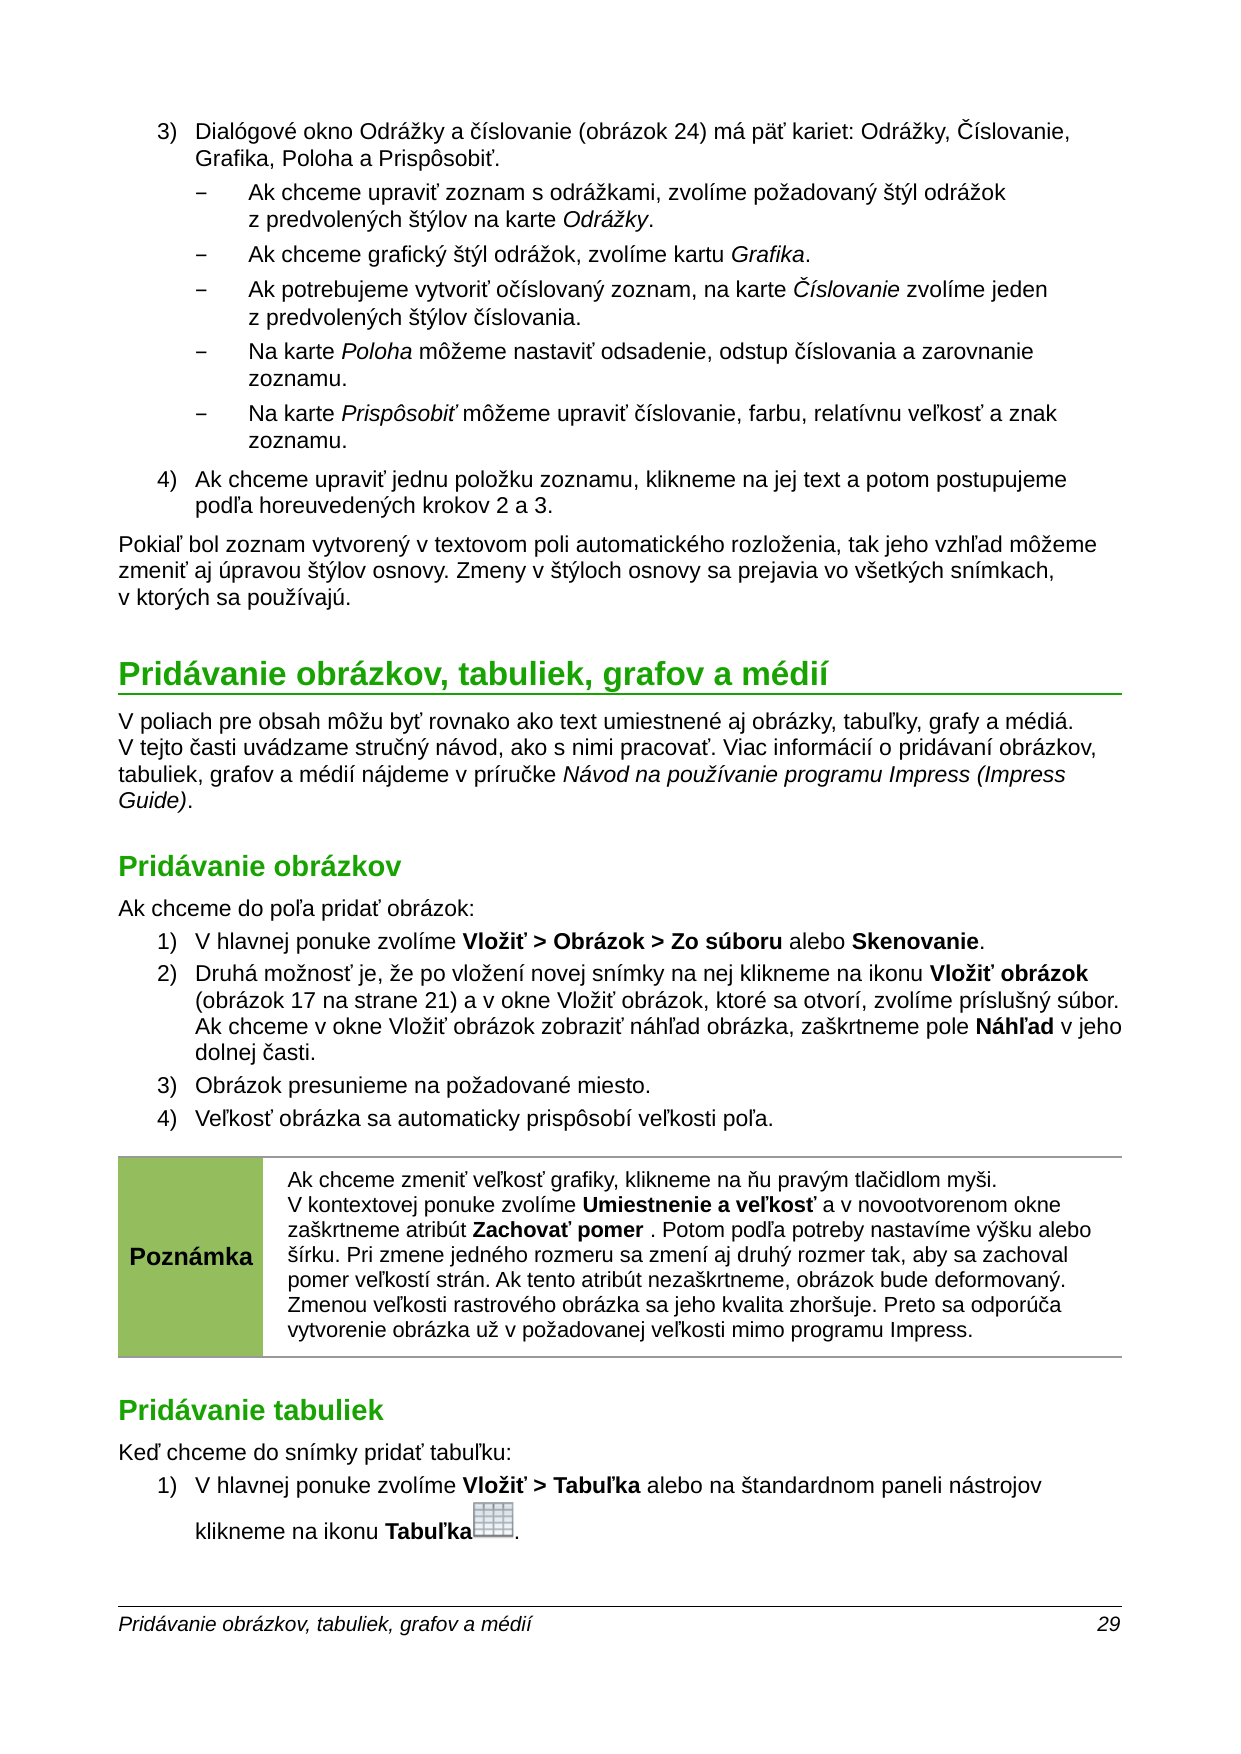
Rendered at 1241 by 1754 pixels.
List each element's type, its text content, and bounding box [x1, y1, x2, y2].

text Pokiaľ bol zoznam vytvorený v textovom poli automatického rozloženia, tak jeho vzhľad môžeme zmeniť aj úpravou štýlov osnovy. Zmeny v štýloch osnovy sa prejavia vo všetkých snímkach, v ktorých sa používajú. [118, 531, 1122, 610]
list Ak chceme upraviť zoznam s odrážkami, zvolíme požadovaný štýl odrážok z predvolených štýlov na karte Odrážky. [195, 177, 1122, 233]
table_header Poznámka [118, 1158, 263, 1356]
text V poliach pre obsah môžu byť rovnako ako text umiestnené aj obrázky, tabuľky, grafy a médiá. V tejto časti uvádzame stručný návod, ako s nimi pracovať. Viac informácií o pridávaní obrázkov, tabuliek, grafov a médií nájdeme v príručke Návod na používanie programu Impress (Impress Guide). [118, 708, 1122, 813]
list V hlavnej ponuke zvolíme Vložiť > Tabuľka alebo na štandardnom paneli nástrojov klikneme na ikonu Tabuľka. [177, 1472, 1122, 1544]
subtitle Pridávanie obrázkov [118, 849, 1122, 882]
picture [472, 1498, 514, 1540]
subtitle Pridávanie tabuliek [118, 1393, 1122, 1427]
table_header Ak chceme zmeniť veľkosť grafiky, klikneme na ňu pravým tlačidlom myši. V kontextovej ponuke zvolíme Umiestnenie a veľkosť a v novootvorenom okne zaškrtneme atribút Zachovať pomer . Potom podľa potreby nastavíme výšku alebo šírku. Pri zmene jedného rozmeru sa zmení aj druhý rozmer tak, aby sa zachoval pomer veľkostí strán. Ak tento atribút nezaškrtneme, obrázok bude deformovaný. Zmenou veľkosti rastrového obrázka sa jeho kvalita zhoršuje. Preto sa odporúča vytvorenie obrázka už v požadovanej veľkosti mimo programu Impress. [264, 1158, 1122, 1356]
list Dialógové okno Odrážky a číslovanie (obrázok 24) má päť kariet: Odrážky, Číslovanie, Grafika, Poloha a Prispôsobiť. [177, 118, 1122, 171]
list Druhá možnosť je, že po vložení novej snímky na nej klikneme na ikonu Vložiť obrázok (obrázok 17 na strane 19) a v okne Vložiť obrázok, ktoré sa otvorí, zvolíme príslušný súbor. Ak chceme v okne Vložiť obrázok zobraziť náhľad obrázka, zaškrtneme pole Náhľad v jeho dolnej časti. [177, 960, 1122, 1066]
list Na karte Prispôsobiť môžeme upraviť číslovanie, farbu, relatívnu veľkosť a znak zoznamu. [195, 398, 1122, 453]
list Ak chceme grafický štýl odrážok, zvolíme kartu Grafika. [195, 239, 1122, 268]
list V hlavnej ponuke zvolíme Vložiť > Obrázok > Zo súboru alebo Skenovanie. [177, 928, 1122, 954]
list Obrázok presunieme na požadované miesto. [177, 1072, 1122, 1098]
list Ak chceme do poľa pridať obrázok: [118, 895, 1122, 921]
subtitle Pridávanie obrázkov, tabuliek, grafov a médií [118, 654, 1122, 693]
list Veľkosť obrázka sa automaticky prispôsobí veľkosti poľa. [177, 1104, 1122, 1131]
list Keď chceme do snímky pridať tabuľku: [118, 1439, 1122, 1465]
list Na karte Poloha môžeme nastaviť odsadenie, odstup číslovania a zarovnanie zoznamu. [195, 336, 1122, 392]
list Ak chceme upraviť jednu položku zoznamu, klikneme na jej text a potom postupujeme podľa horeuvedených krokov 2 a 3. [177, 466, 1122, 518]
list Ak potrebujeme vytvoriť očíslovaný zoznam, na karte Číslovanie zvolíme jeden z predvolených štýlov číslovania. [195, 274, 1122, 330]
